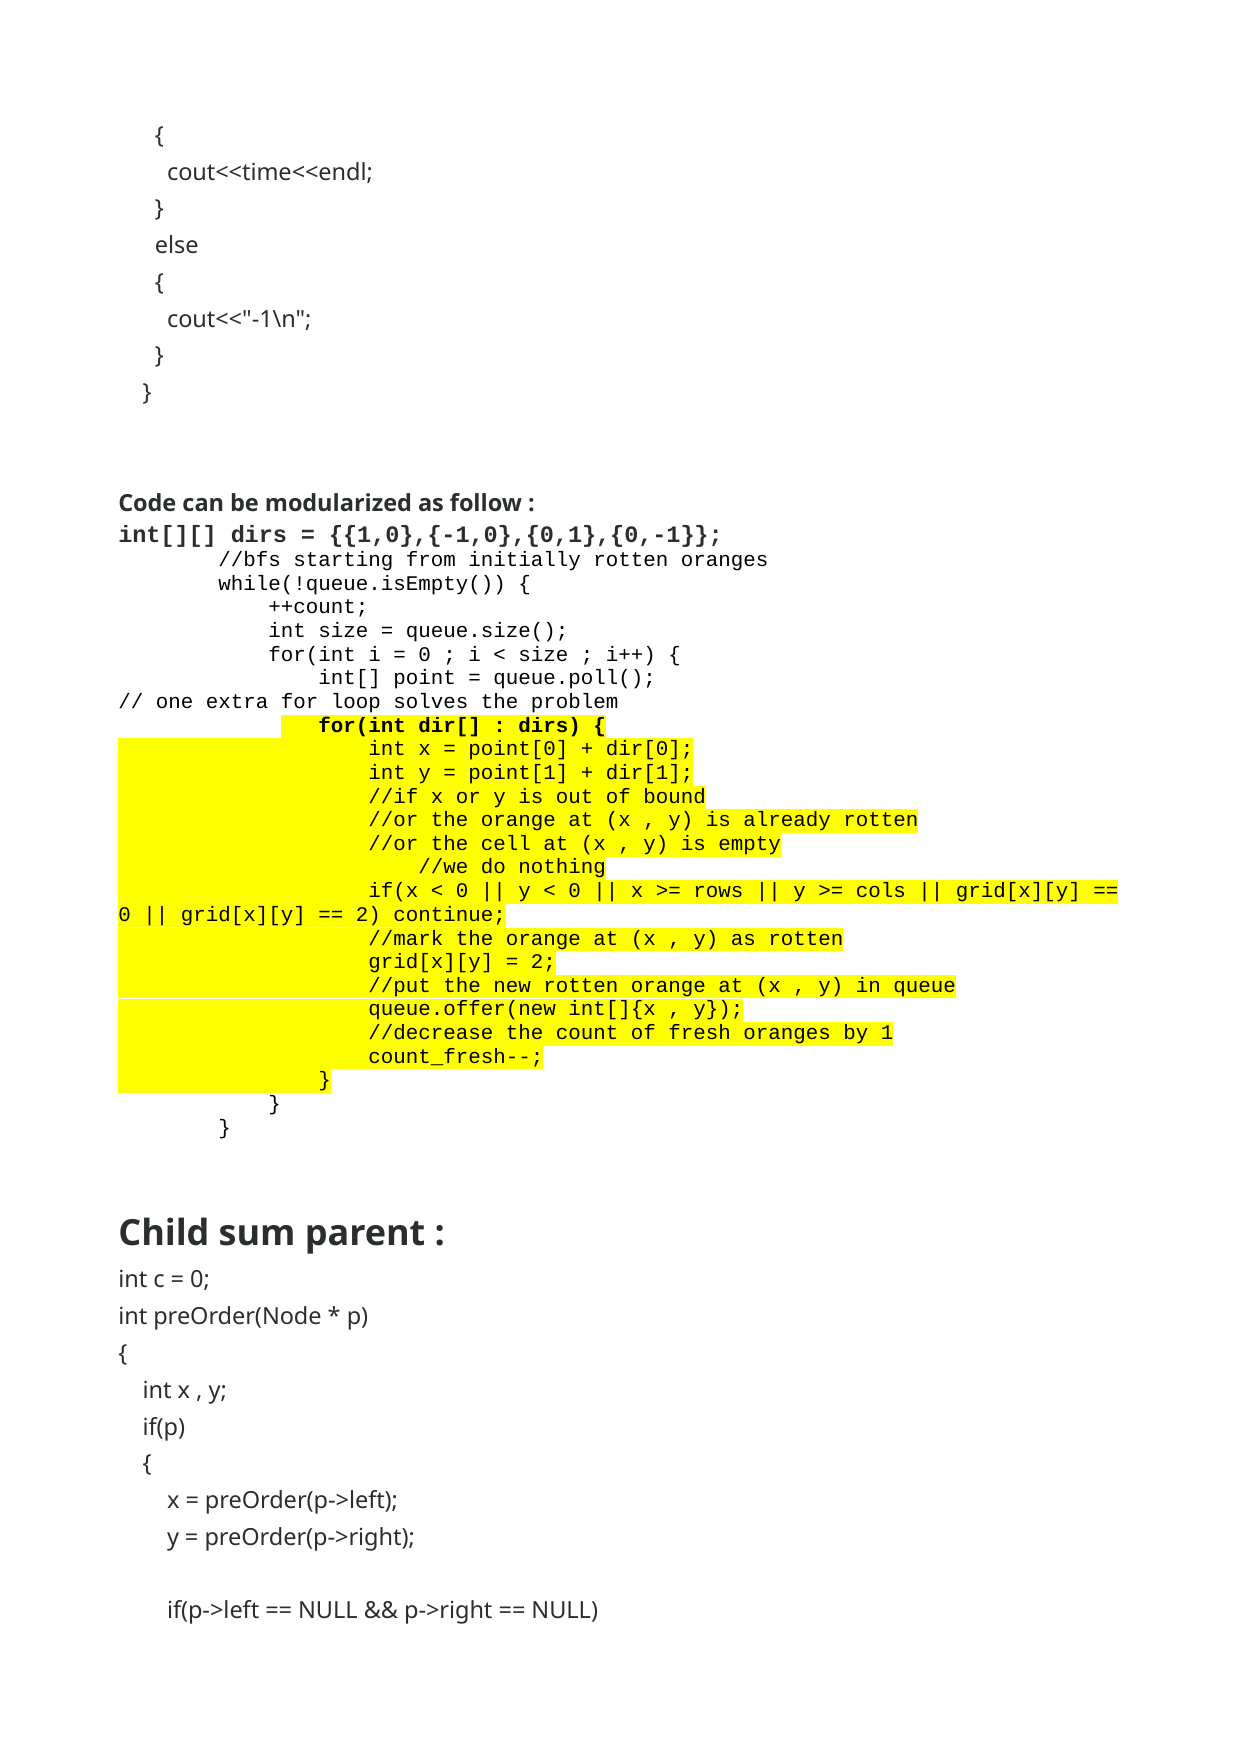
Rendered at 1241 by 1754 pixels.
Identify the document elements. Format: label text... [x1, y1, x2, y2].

text //decrease the count of fresh oranges by 1 [118, 1022, 1122, 1046]
text } [118, 1069, 1122, 1093]
text } [118, 339, 1122, 371]
text int c = 0; [118, 1263, 1122, 1295]
text int[][] dirs = {{1,0},{-1,0},{0,1},{0,-1}}; [118, 523, 1122, 549]
text if(x < 0 || y < 0 || x >= rows || y >= cols || grid[x][y] == 0 || grid[x][y] == 2) continue; [118, 880, 1122, 927]
text if(p->left == NULL && p->right == NULL) [118, 1594, 1122, 1626]
text int size = queue.size(); [118, 620, 1122, 644]
text int[] point = queue.poll(); [118, 667, 1122, 691]
text //if x or y is out of bound [118, 786, 1122, 809]
text queue.offer(new int[]{x , y}); [118, 998, 1122, 1022]
text while(!queue.isEmpty()) { [118, 573, 1122, 596]
text cout<<time<<endl; [118, 155, 1122, 187]
text //bfs starting from initially rotten oranges [118, 549, 1122, 573]
text //or the orange at (x , y) is already rotten [118, 809, 1122, 833]
text ++count; [118, 596, 1122, 620]
text } [118, 376, 1122, 407]
text } [118, 192, 1122, 224]
text int x = point[0] + dir[0]; [118, 738, 1122, 762]
text for(int i = 0 ; i < size ; i++) { [118, 644, 1122, 667]
text // one extra for loop solves the problem [118, 691, 1122, 715]
text { [118, 1336, 1122, 1368]
text grid[x][y] = 2; [118, 951, 1122, 975]
text } [118, 1093, 1122, 1117]
text int x , y; [118, 1373, 1122, 1405]
text } [118, 1117, 1122, 1140]
text { [118, 1447, 1122, 1479]
text //we do nothing [118, 857, 1122, 880]
text count_fresh--; [118, 1046, 1122, 1069]
text //or the cell at (x , y) is empty [118, 833, 1122, 857]
text { [118, 265, 1122, 297]
text Child sum parent : [118, 1207, 1122, 1256]
text int preOrder(Node * p) [118, 1299, 1122, 1332]
text //mark the orange at (x , y) as rotten [118, 927, 1122, 951]
text if(p) [118, 1410, 1122, 1442]
text for(int dir[] : dirs) { [118, 715, 1122, 738]
text else [118, 228, 1122, 260]
text cout<<"-1\n"; [118, 302, 1122, 334]
text Code can be modularized as follow : [118, 486, 1122, 518]
text int y = point[1] + dir[1]; [118, 762, 1122, 786]
text { [118, 118, 1122, 150]
text x = preOrder(p->left); [118, 1483, 1122, 1515]
text //put the new rotten orange at (x , y) in queue [118, 975, 1122, 998]
text y = preOrder(p->right); [118, 1520, 1122, 1552]
